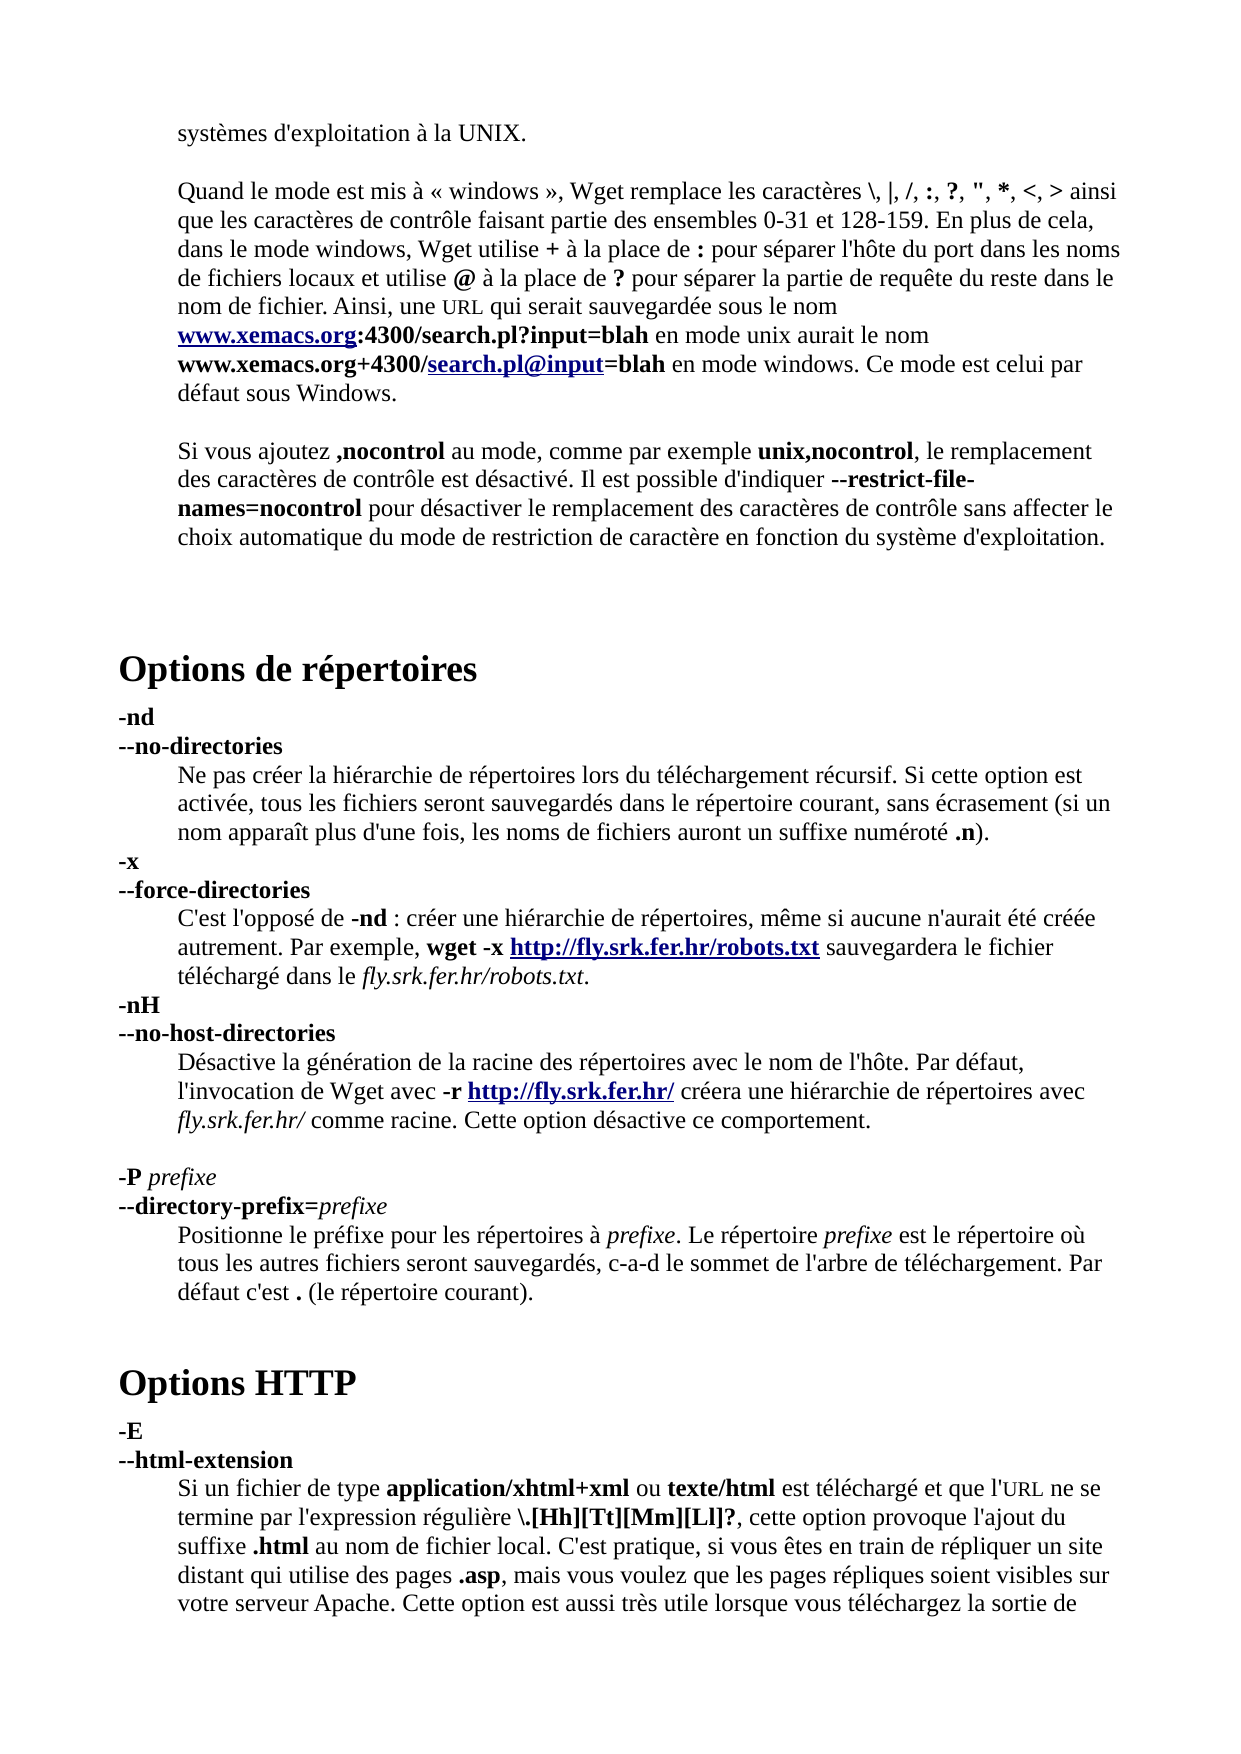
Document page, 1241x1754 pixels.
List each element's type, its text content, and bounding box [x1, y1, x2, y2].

subtitle --no-host-directories [118, 1018, 1122, 1047]
subtitle Options de répertoires [118, 647, 1122, 690]
subtitle -E [118, 1416, 1122, 1445]
subtitle -x [118, 846, 1122, 875]
list systèmes d'exploitation à la UNIX. [177, 118, 1122, 147]
subtitle -nd [118, 702, 1122, 731]
list Positionne le préfixe pour les répertoires à prefixe. Le répertoire prefixe est le répertoire où tous les autres fichiers seront sauvegardés, c-a-d le sommet de l'arbre de téléchargement. Par défaut c'est . (le répertoire courant). [177, 1220, 1122, 1306]
subtitle Options HTTP [118, 1360, 1122, 1403]
list C'est l'opposé de -nd : créer une hiérarchie de répertoires, même si aucune n'aurait été créée autrement. Par exemple, wget -x http://fly.srk.fer.hr/robots.txt sauvegardera le fichier téléchargé dans le fly.srk.fer.hr/robots.txt. [177, 903, 1122, 990]
subtitle --html-extension [118, 1445, 1122, 1473]
subtitle -nH [118, 990, 1122, 1018]
subtitle -P prefixe [118, 1162, 1122, 1191]
list Désactive la génération de la racine des répertoires avec le nom de l'hôte. Par défaut, l'invocation de Wget avec -r http://fly.srk.fer.hr/ créera une hiérarchie de répertoires avec fly.srk.fer.hr/ comme racine. Cette option désactive ce comportement. [177, 1047, 1122, 1133]
subtitle --force-directories [118, 875, 1122, 903]
subtitle --directory-prefix=prefixe [118, 1191, 1122, 1220]
list Si vous ajoutez ,nocontrol au mode, comme par exemple unix,nocontrol, le remplacement des caractères de contrôle est désactivé. Il est possible d'indiquer --restrict-file-names=nocontrol pour désactiver le remplacement des caractères de contrôle sans affecter le choix automatique du mode de restriction de caractère en fonction du système d'exploitation. [177, 436, 1122, 551]
subtitle --no-directories [118, 731, 1122, 760]
list Si un fichier de type application/xhtml+xml ou texte/html est téléchargé et que l'URL ne se termine par l'expression régulière \.[Hh][Tt][Mm][Ll]?, cette option provoque l'ajout du suffixe .html au nom de fichier local. C'est pratique, si vous êtes en train de répliquer un site distant qui utilise des pages .asp, mais vous voulez que les pages répliques soient visibles sur votre serveur Apache. Cette option est aussi très utile lorsque vous téléchargez la sortie de [177, 1473, 1122, 1617]
list Quand le mode est mis à « windows », Wget remplace les caractères \, |, /, :, ?, ", *, <, > ainsi que les caractères de contrôle faisant partie des ensembles 0-31 et 128-159. En plus de cela, dans le mode windows, Wget utilise + à la place de : pour séparer l'hôte du port dans les noms de fichiers locaux et utilise @ à la place de ? pour séparer la partie de requête du reste dans le nom de fichier. Ainsi, une URL qui serait sauvegardée sous le nom www.xemacs.org:4300/search.pl?input=blah en mode unix aurait le nom www.xemacs.org+4300/search.pl@input=blah en mode windows. Ce mode est celui par défaut sous Windows. [177, 176, 1122, 406]
list Ne pas créer la hiérarchie de répertoires lors du téléchargement récursif. Si cette option est activée, tous les fichiers seront sauvegardés dans le répertoire courant, sans écrasement (si un nom apparaît plus d'une fois, les noms de fichiers auront un suffixe numéroté .n). [177, 760, 1122, 846]
